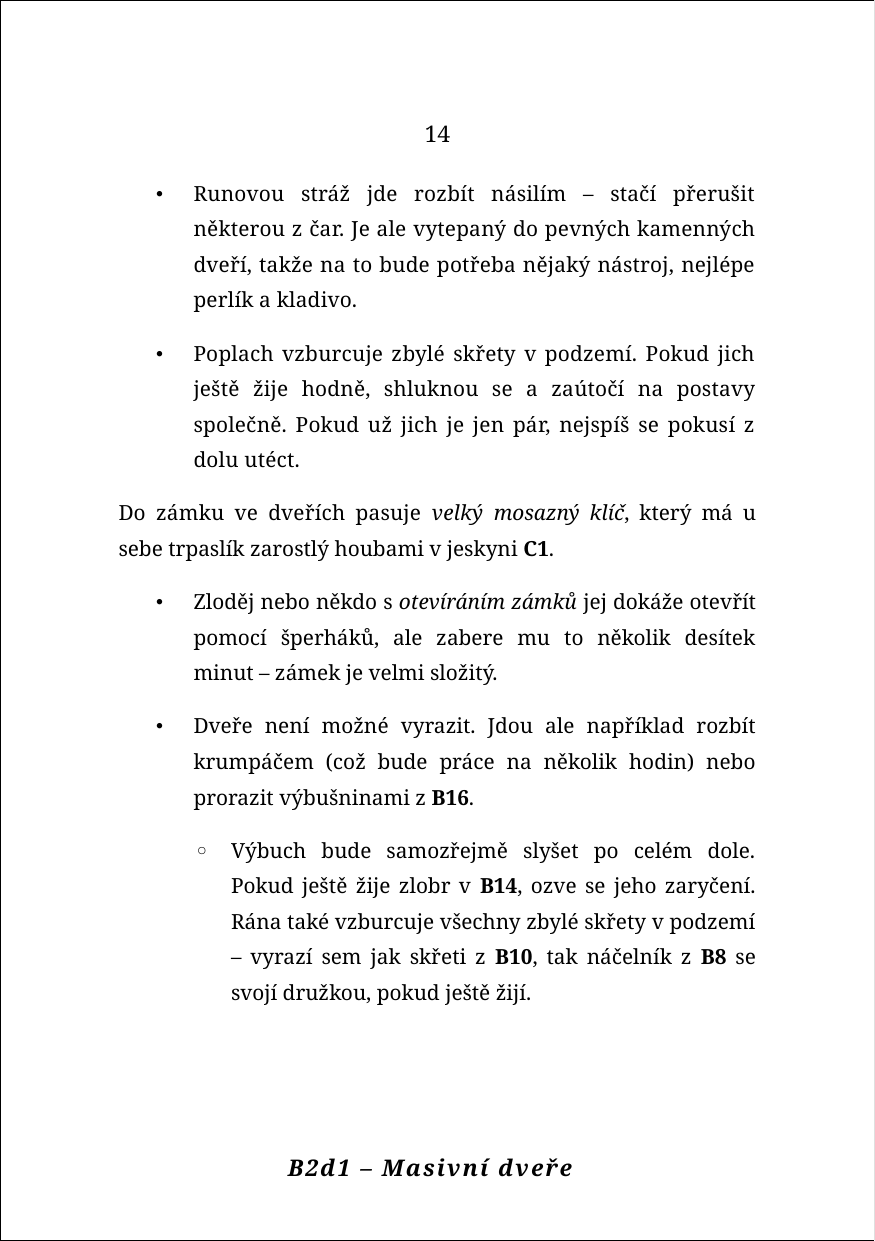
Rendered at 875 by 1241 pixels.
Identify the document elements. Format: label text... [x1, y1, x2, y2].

list Runovou stráž jde rozbít násilím – stačí přerušit některou z čar. Je ale vytepaný do pevných kamenných dveří, takže na to bude potřeba nějaký nástroj, nejlépe perlík a kladivo. [156, 179, 756, 314]
list Dveře není možné vyrazit. Jdou ale například rozbít krumpáčem (což bude práce na několik hodin) nebo prorazit výbušninami z B16. [156, 712, 756, 811]
text Do zámku ve dveřích pasuje velký mosazný klíč, který má u sebe trpaslík zarostlý houbami v jeskyni C1. [118, 498, 756, 562]
list Výbuch bude samozřejmě slyšet po celém dole. Pokud ještě žije zlobr v B14, ozve se jeho zaryčení. Rána také vzburcuje všechny zbylé skřety v podzemí – vyrazí sem jak skřeti z B10, tak náčelník z B8 se svojí družkou, pokud ještě žijí. [193, 836, 756, 1006]
list Poplach vzburcuje zbylé skřety v podzemí. Pokud jich ještě žije hodně, shluknou se a zaútočí na postavy společně. Pokud už jich je jen pár, nejspíš se pokusí z dolu utéct. [156, 339, 756, 474]
list Zloděj nebo někdo s otevíráním zámků jej dokáže otevřít pomocí šperháků, ale zabere mu to několik desítek minut – zámek je velmi složitý. [156, 587, 756, 687]
